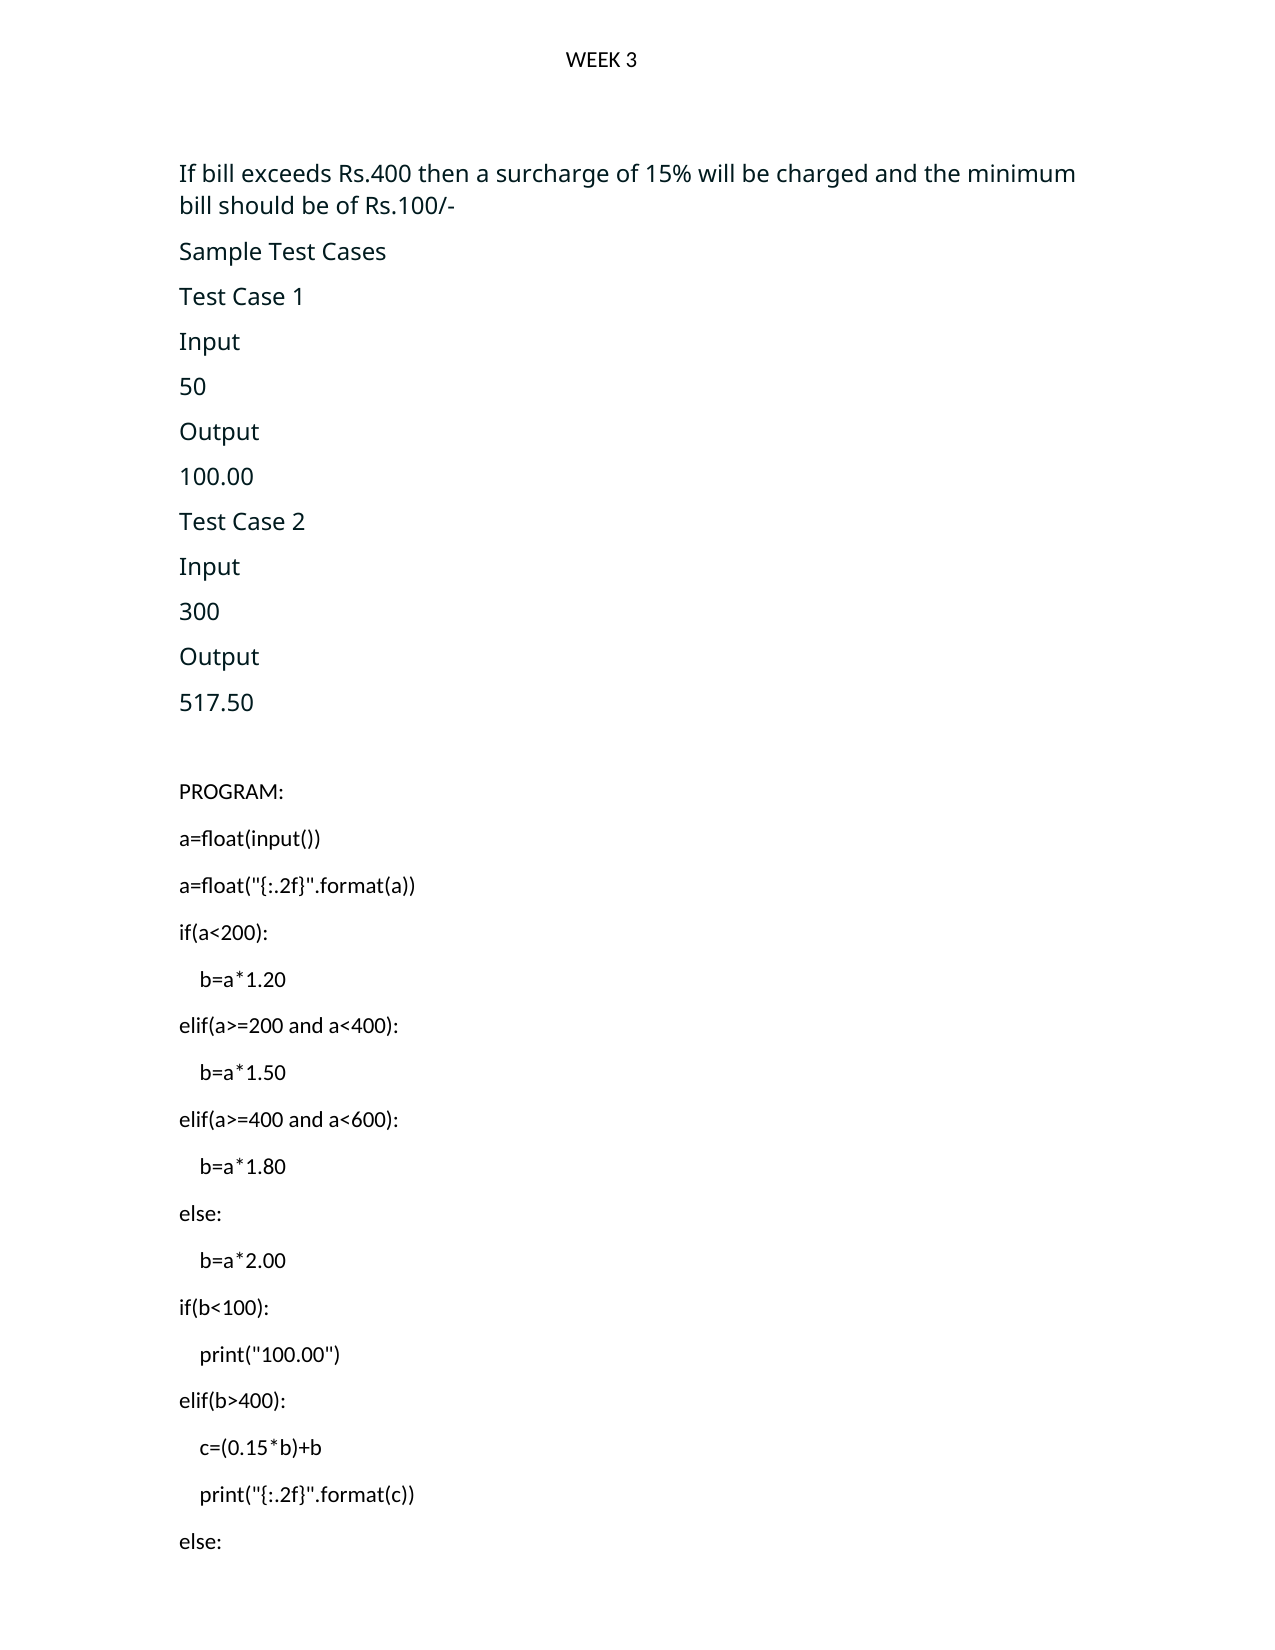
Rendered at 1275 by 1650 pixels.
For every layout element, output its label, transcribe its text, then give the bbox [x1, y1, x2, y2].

text If bill exceeds Rs.400 then a surcharge of 15% will be charged and the minimum bill should be of Rs.100/- [179, 157, 1096, 222]
text b=a*1.80 [179, 1152, 1096, 1180]
text b=a*2.00 [179, 1246, 1096, 1274]
text 517.50 [179, 685, 1096, 718]
text if(a<200): [179, 918, 1096, 946]
text 300 [179, 595, 1096, 628]
text 100.00 [179, 460, 1096, 492]
text c=(0.15*b)+b [179, 1433, 1096, 1462]
text print("{:.2f}".format(c)) [179, 1480, 1096, 1508]
text elif(a>=200 and a<400): [179, 1012, 1096, 1040]
text Input [179, 324, 1096, 357]
text b=a*1.50 [179, 1058, 1096, 1087]
text a=float(input()) [179, 824, 1096, 852]
text Output [179, 640, 1096, 673]
text elif(a>=400 and a<600): [179, 1105, 1096, 1133]
text Input [179, 550, 1096, 583]
text Test Case 1 [179, 279, 1096, 312]
text if(b<100): [179, 1293, 1096, 1321]
text print("100.00") [179, 1340, 1096, 1368]
text b=a*1.20 [179, 965, 1096, 993]
text Output [179, 415, 1096, 447]
text Test Case 2 [179, 505, 1096, 537]
text a=float("{:.2f}".format(a)) [179, 871, 1096, 899]
text else: [179, 1527, 1096, 1555]
text elif(b>400): [179, 1387, 1096, 1415]
text else: [179, 1199, 1096, 1227]
text 50 [179, 369, 1096, 402]
text PROGRAM: [179, 777, 1096, 805]
text Sample Test Cases [179, 234, 1096, 267]
